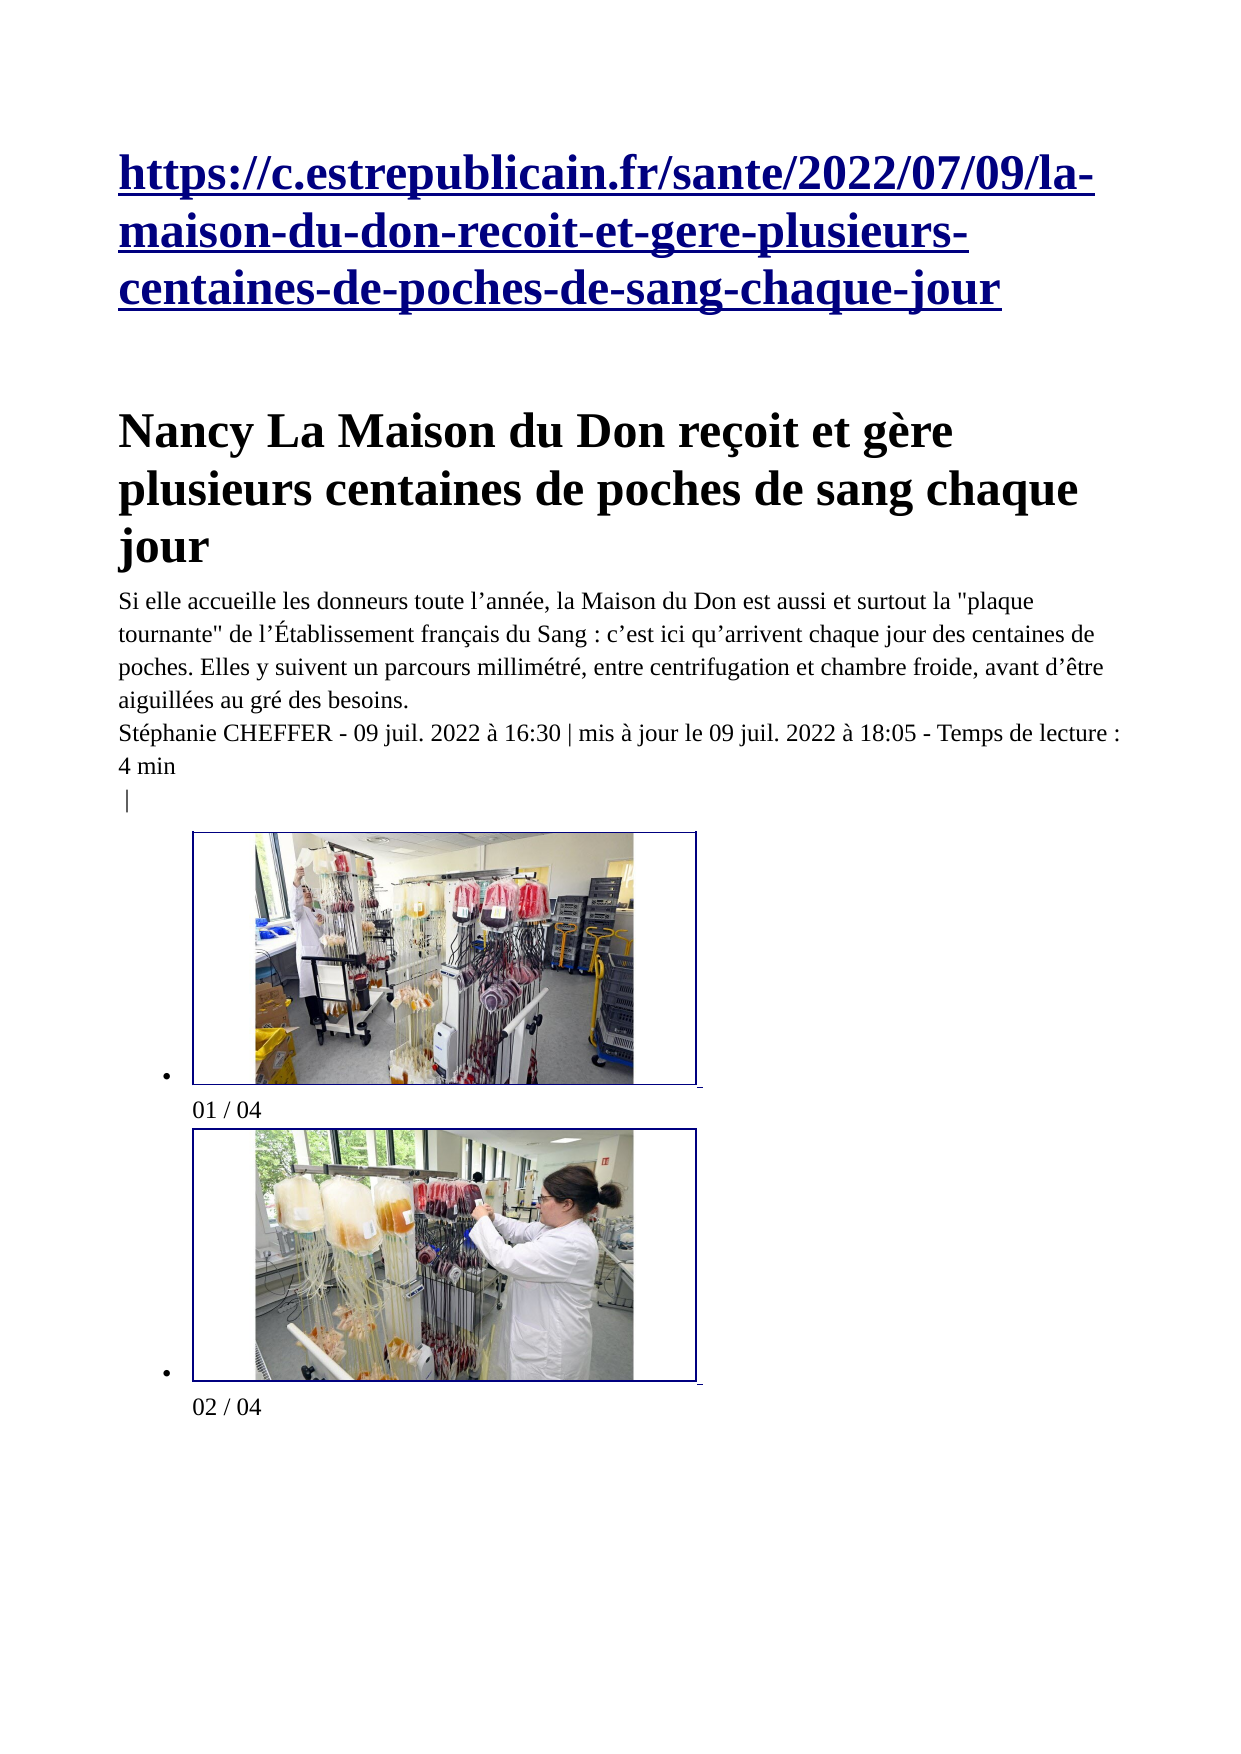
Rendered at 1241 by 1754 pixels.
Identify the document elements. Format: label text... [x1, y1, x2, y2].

subtitle Nancy La Maison du Don reçoit et gère plusieurs centaines de poches de sang chaque jour [118, 401, 1122, 573]
picture [194, 833, 695, 1084]
list 01 / 04 [162, 1095, 1122, 1124]
subtitle https://c.estrepublicain.fr/sante/2022/07/09/la-maison-du-don-recoit-et-gere-plusieurs-centaines-de-poches-de-sang-chaque-jour [118, 143, 1122, 316]
text | [118, 784, 1122, 813]
text Si elle accueille les donneurs toute l’année, la Maison du Don est aussi et surtout la "plaque tournante" de l’Établissement français du Sang : c’est ici qu’arrivent chaque jour des centaines de poches. Elles y suivent un parcours millimétré, entre centrifugation et chambre froide, avant d’être aiguillées au gré des besoins. [118, 586, 1122, 713]
text Stéphanie CHEFFER - 09 juil. 2022 à 16:30 | mis à jour le 09 juil. 2022 à 18:05 - Temps de lecture : 4 min [118, 718, 1122, 779]
list 02 / 04 [162, 1392, 1122, 1421]
picture [194, 1130, 695, 1380]
